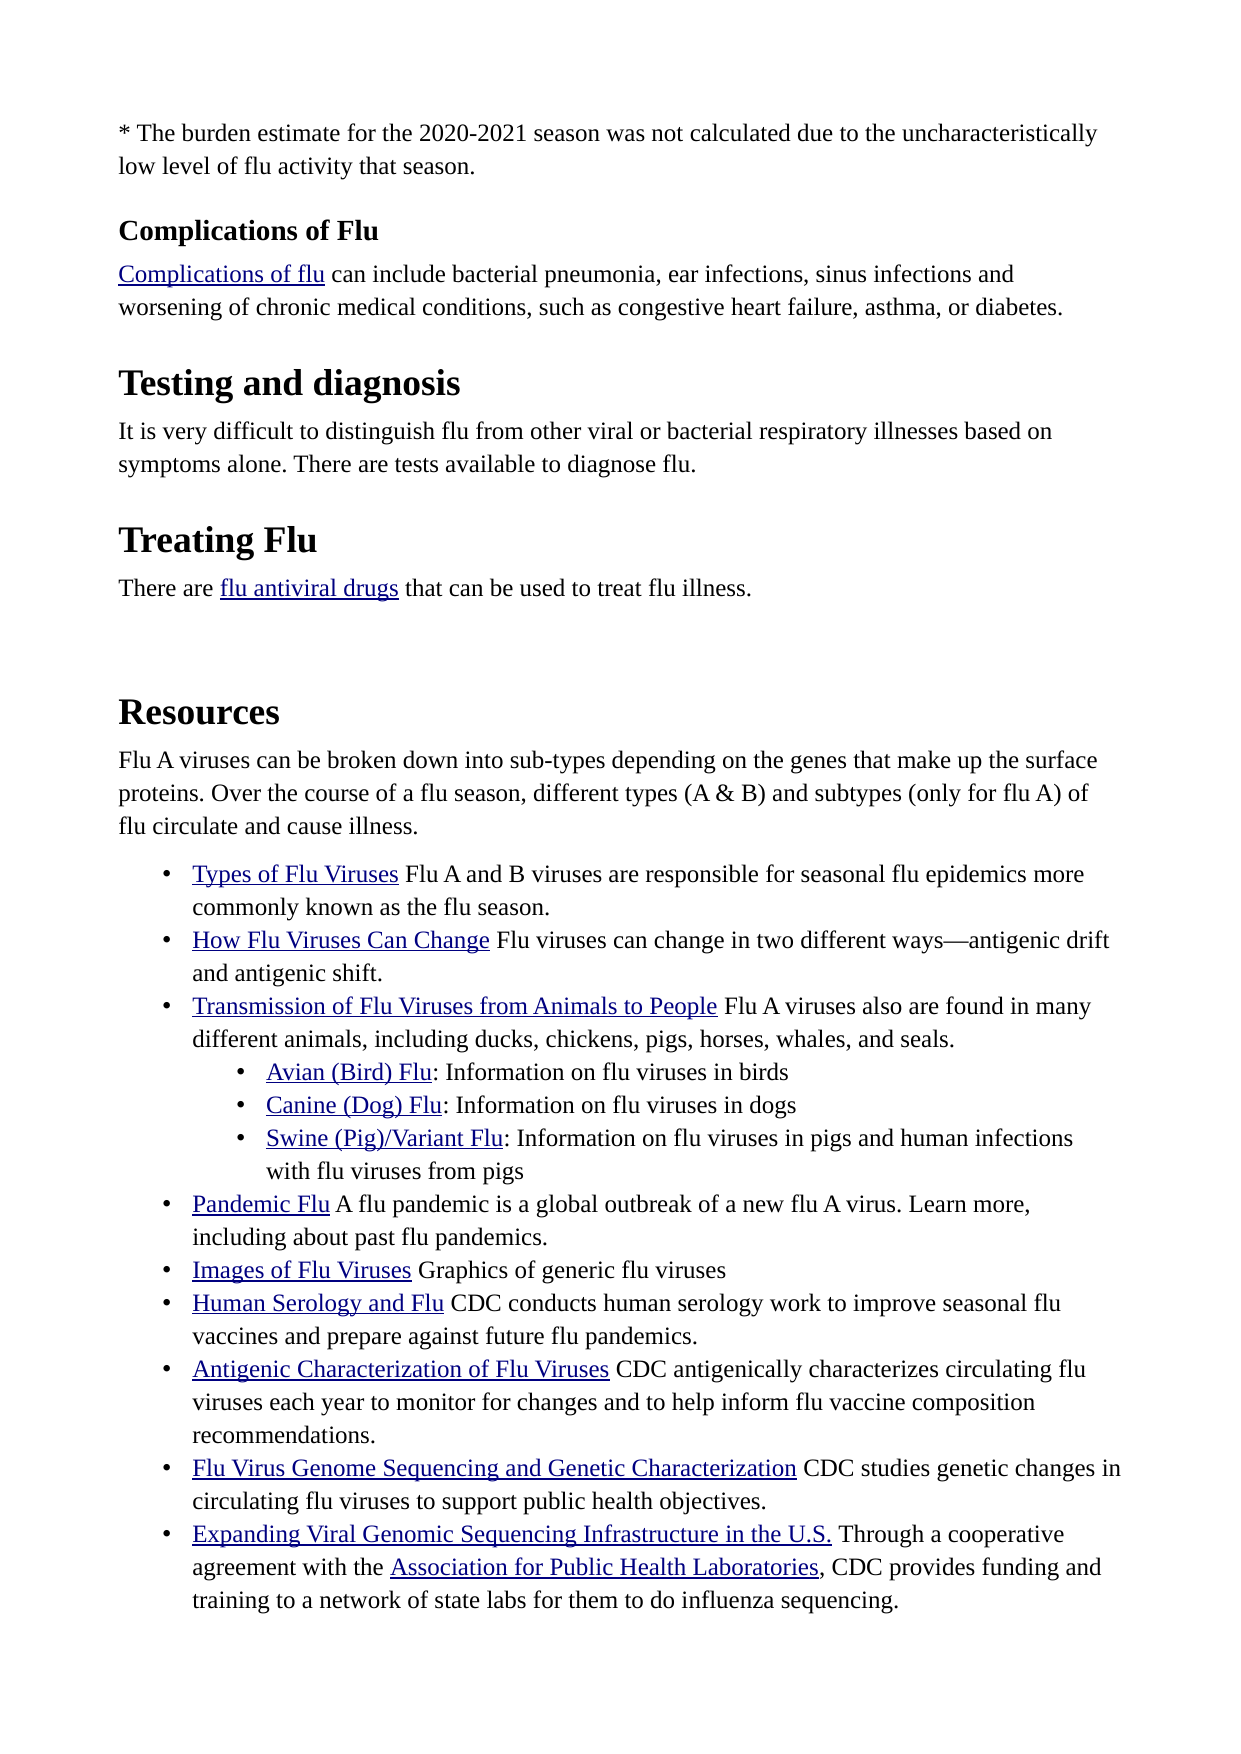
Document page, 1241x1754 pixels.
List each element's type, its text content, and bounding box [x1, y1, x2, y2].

text Flu A viruses can be broken down into sub-types depending on the genes that make up the surface proteins. Over the course of a flu season, different types (A & B) and subtypes (only for flu A) of flu circulate and cause illness. [118, 745, 1122, 840]
list Transmission of Flu Viruses from Animals to People Flu A viruses also are found in many different animals, including ducks, chickens, pigs, horses, whales, and seals. [162, 991, 1122, 1053]
subtitle Complications of Flu [118, 213, 1122, 247]
text Complications of flu can include bacterial pneumonia, ear infections, sinus infections and worsening of chronic medical conditions, such as congestive heart failure, asthma, or diabetes. [118, 259, 1122, 321]
text It is very difficult to distinguish flu from other viral or bacterial respiratory illnesses based on symptoms alone. There are tests available to diagnose flu. [118, 416, 1122, 478]
list How Flu Viruses Can Change Flu viruses can change in two different ways—antigenic drift and antigenic shift. [162, 925, 1122, 987]
list Human Serology and Flu CDC conducts human serology work to improve seasonal flu vaccines and prepare against future flu pandemics. [162, 1288, 1122, 1350]
subtitle Resources [118, 689, 1122, 733]
text There are flu antiviral drugs that can be used to treat flu illness. [118, 573, 1122, 602]
list Pandemic Flu A flu pandemic is a global outbreak of a new flu A virus. Learn more, including about past flu pandemics. [162, 1189, 1122, 1251]
list Swine (Pig)/Variant Flu: Information on flu viruses in pigs and human infections with flu viruses from pigs [236, 1123, 1122, 1185]
subtitle Testing and diagnosis [118, 361, 1122, 404]
list Types of Flu Viruses Flu A and B viruses are responsible for seasonal flu epidemics more commonly known as the flu season. [162, 859, 1122, 921]
list Images of Flu Viruses Graphics of generic flu viruses [162, 1255, 1122, 1284]
list Canine (Dog) Flu: Information on flu viruses in dogs [236, 1090, 1122, 1119]
subtitle Treating Flu [118, 518, 1122, 561]
list Flu Virus Genome Sequencing and Genetic Characterization CDC studies genetic changes in circulating flu viruses to support public health objectives. [162, 1453, 1122, 1515]
text * The burden estimate for the 2020-2021 season was not calculated due to the uncharacteristically low level of flu activity that season. [118, 118, 1122, 180]
list Expanding Viral Genomic Sequencing Infrastructure in the U.S. Through a cooperative agreement with the Association for Public Health Laboratories, CDC provides funding and training to a network of state labs for them to do influenza sequencing. [162, 1519, 1122, 1614]
list Antigenic Characterization of Flu Viruses CDC antigenically characterizes circulating flu viruses each year to monitor for changes and to help inform flu vaccine composition recommendations. [162, 1354, 1122, 1449]
list Avian (Bird) Flu: Information on flu viruses in birds [236, 1057, 1122, 1086]
